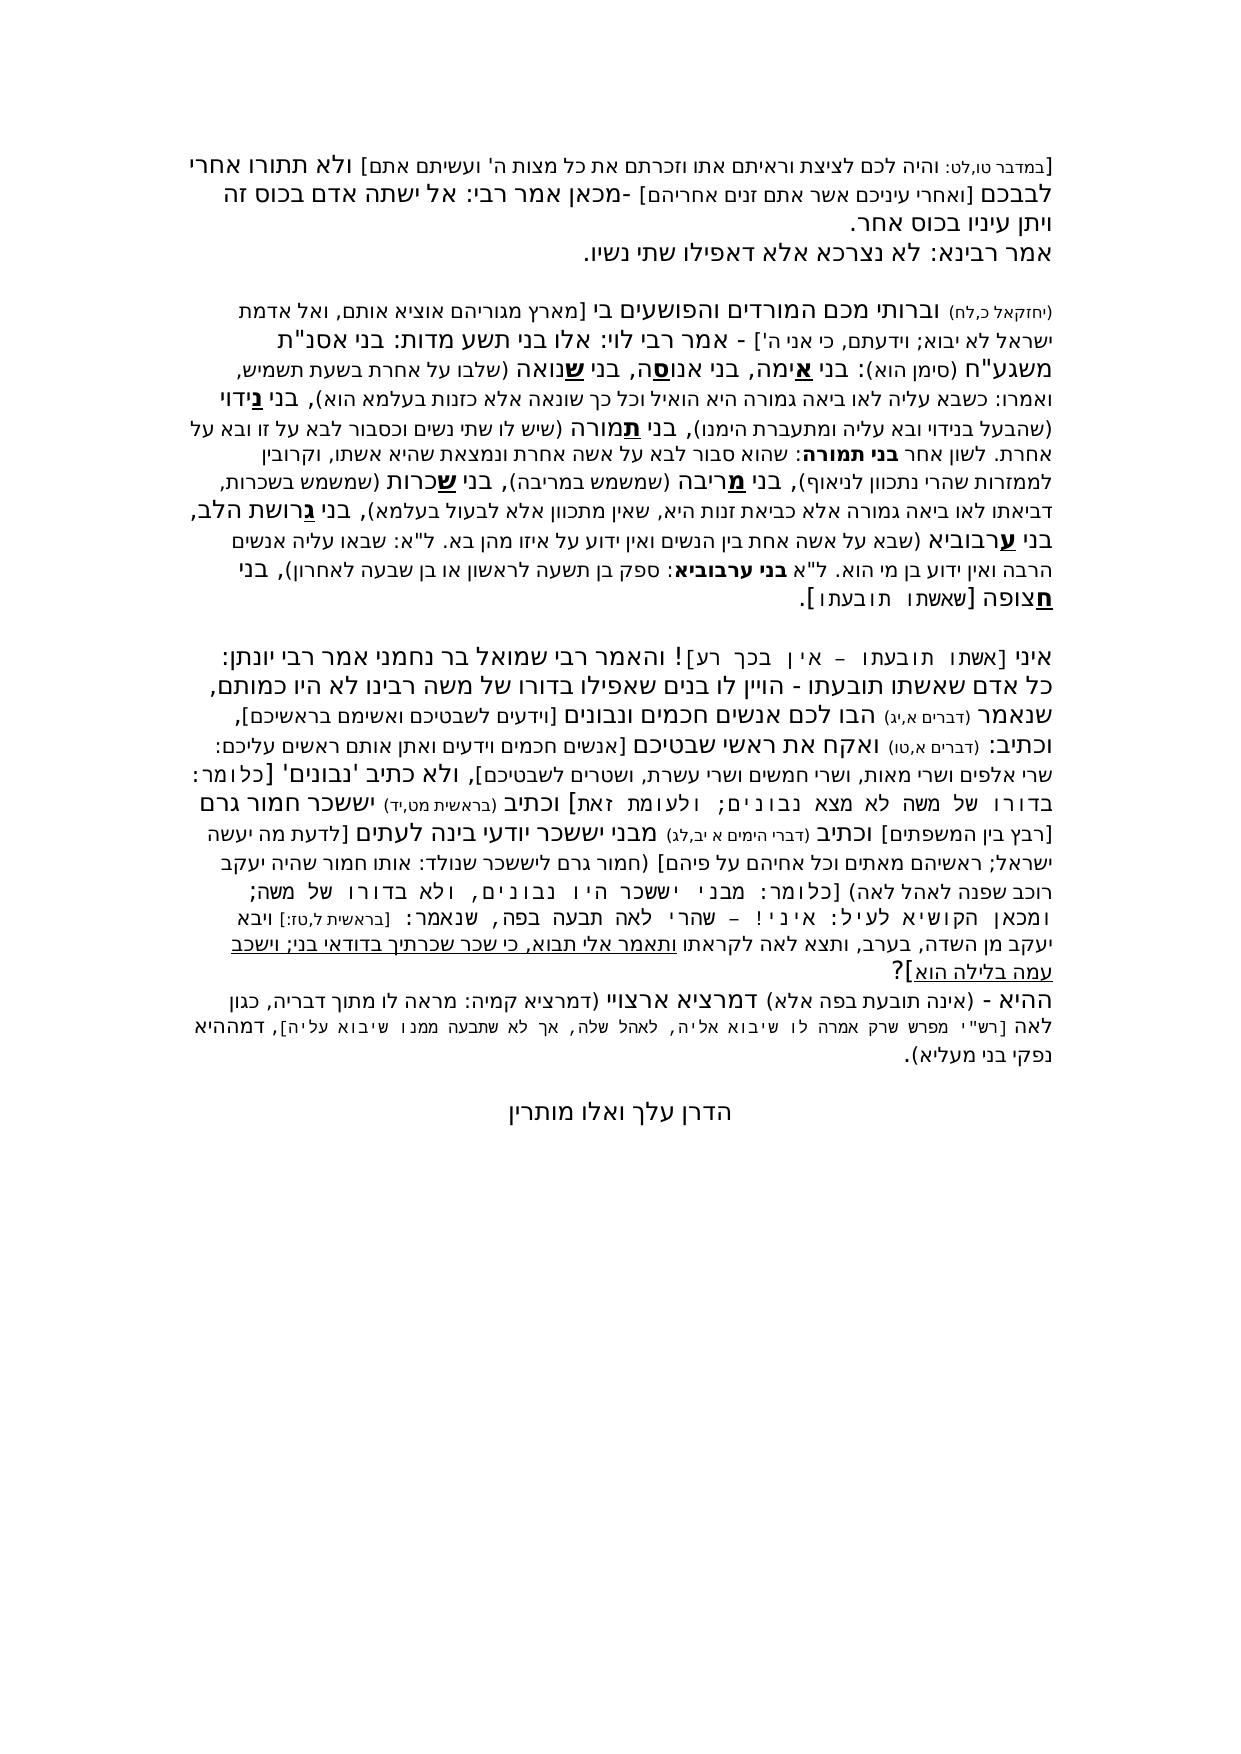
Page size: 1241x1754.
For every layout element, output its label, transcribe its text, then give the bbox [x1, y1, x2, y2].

text איני [אשתו תובעתו – אין בכך רע]! והאמר רבי שמואל בר נחמני אמר רבי יונתן: כל אדם שאשתו תובעתו - הויין לו בנים שאפילו בדורו של משה רבינו לא היו כמותם, שנאמר (דברים א,יג) הבו לכם אנשים חכמים ונבונים [וידעים לשבטיכם ואשימם בראשיכם], וכתיב: (דברים א,טו) ואקח את ראשי שבטיכם [אנשים חכמים וידעים ואתן אותם ראשים עליכם: שרי אלפים ושרי מאות, ושרי חמשים ושרי עשרת, ושטרים לשבטיכם], ולא כתיב 'נבונים' [כלומר: בדורו של משה לא מצא נבונים; ולעומת זאת] וכתיב (בראשית מט,יד) יששכר חמור גרם [רבץ בין המשפתים] וכתיב (דברי הימים א יב,לג) מבני יששכר יודעי בינה לעתים [לדעת מה יעשה ישראל; ראשיהם מאתים וכל אחיהם על פיהם] (חמור גרם ליששכר שנולד: אותו חמור שהיה יעקב רוכב שפנה לאהל לאה) [כלומר: מבני יששכר היו נבונים, ולא בדורו של משה; ומכאן הקושיא לעיל: איני! – שהרי לאה תבעה בפה, שנאמר: [בראשית ל,טז:] ויבא יעקב מן השדה, בערב, ותצא לאה לקראתו ותאמר אלי תבוא, כי שכר שכרתיך בדודאי בני; וישכב עמה בלילה הוא]? [187, 642, 1053, 985]
text [במדבר טו,לט: והיה לכם לציצת וראיתם אתו וזכרתם את כל מצות ה' ועשיתם אתם] ולא תתורו אחרי לבבכם [ואחרי עיניכם אשר אתם זנים אחריהם] -מכאן אמר רבי: אל ישתה אדם בכוס זה ויתן עיניו בכוס אחר. [187, 150, 1053, 238]
text ההיא - (אינה תובעת בפה אלא) דמרציא ארצויי (דמרציא קמיה: מראה לו מתוך דבריה, כגון לאה [רש"י מפרש שרק אמרה לו שיבוא אליה, לאהל שלה, אך לא שתבעה ממנו שיבוא עליה], דמההיא נפקי בני מעליא). [187, 985, 1053, 1068]
text אמר רבינא: לא נצרכא אלא דאפילו שתי נשיו. [187, 238, 1053, 267]
text (יחזקאל כ,לח) וברותי מכם המורדים והפושעים בי [מארץ מגוריהם אוציא אותם, ואל אדמת ישראל לא יבוא; וידעתם, כי אני ה'] - אמר רבי לוי: אלו בני תשע מדות: בני אסנ"ת משגע"ח (סימן הוא): בני אימה, בני אנוסה, בני שנואה (שלבו על אחרת בשעת תשמיש, ואמרו: כשבא עליה לאו ביאה גמורה היא הואיל וכל כך שונאה אלא כזנות בעלמא הוא), בני נידוי (שהבעל בנידוי ובא עליה ומתעברת הימנו), בני תמורה (שיש לו שתי נשים וכסבור לבא על זו ובא על אחרת. לשון אחר בני תמורה: שהוא סבור לבא על אשה אחרת ונמצאת שהיא אשתו, וקרובין לממזרות שהרי נתכוון לניאוף), בני מריבה (שמשמש במריבה), בני שכרות (שמשמש בשכרות, דביאתו לאו ביאה גמורה אלא כביאת זנות היא, שאין מתכוון אלא לבעול בעלמא), בני גרושת הלב, בני ערבוביא (שבא על אשה אחת בין הנשים ואין ידוע על איזו מהן בא. ל"א: שבאו עליה אנשים הרבה ואין ידוע בן מי הוא. ל"א בני ערבוביא: ספק בן תשעה לראשון או בן שבעה לאחרון), בני חצופה [שאשתו תובעתו]. [187, 296, 1053, 613]
text הדרן עלך ואלו מותרין [187, 1097, 1053, 1126]
